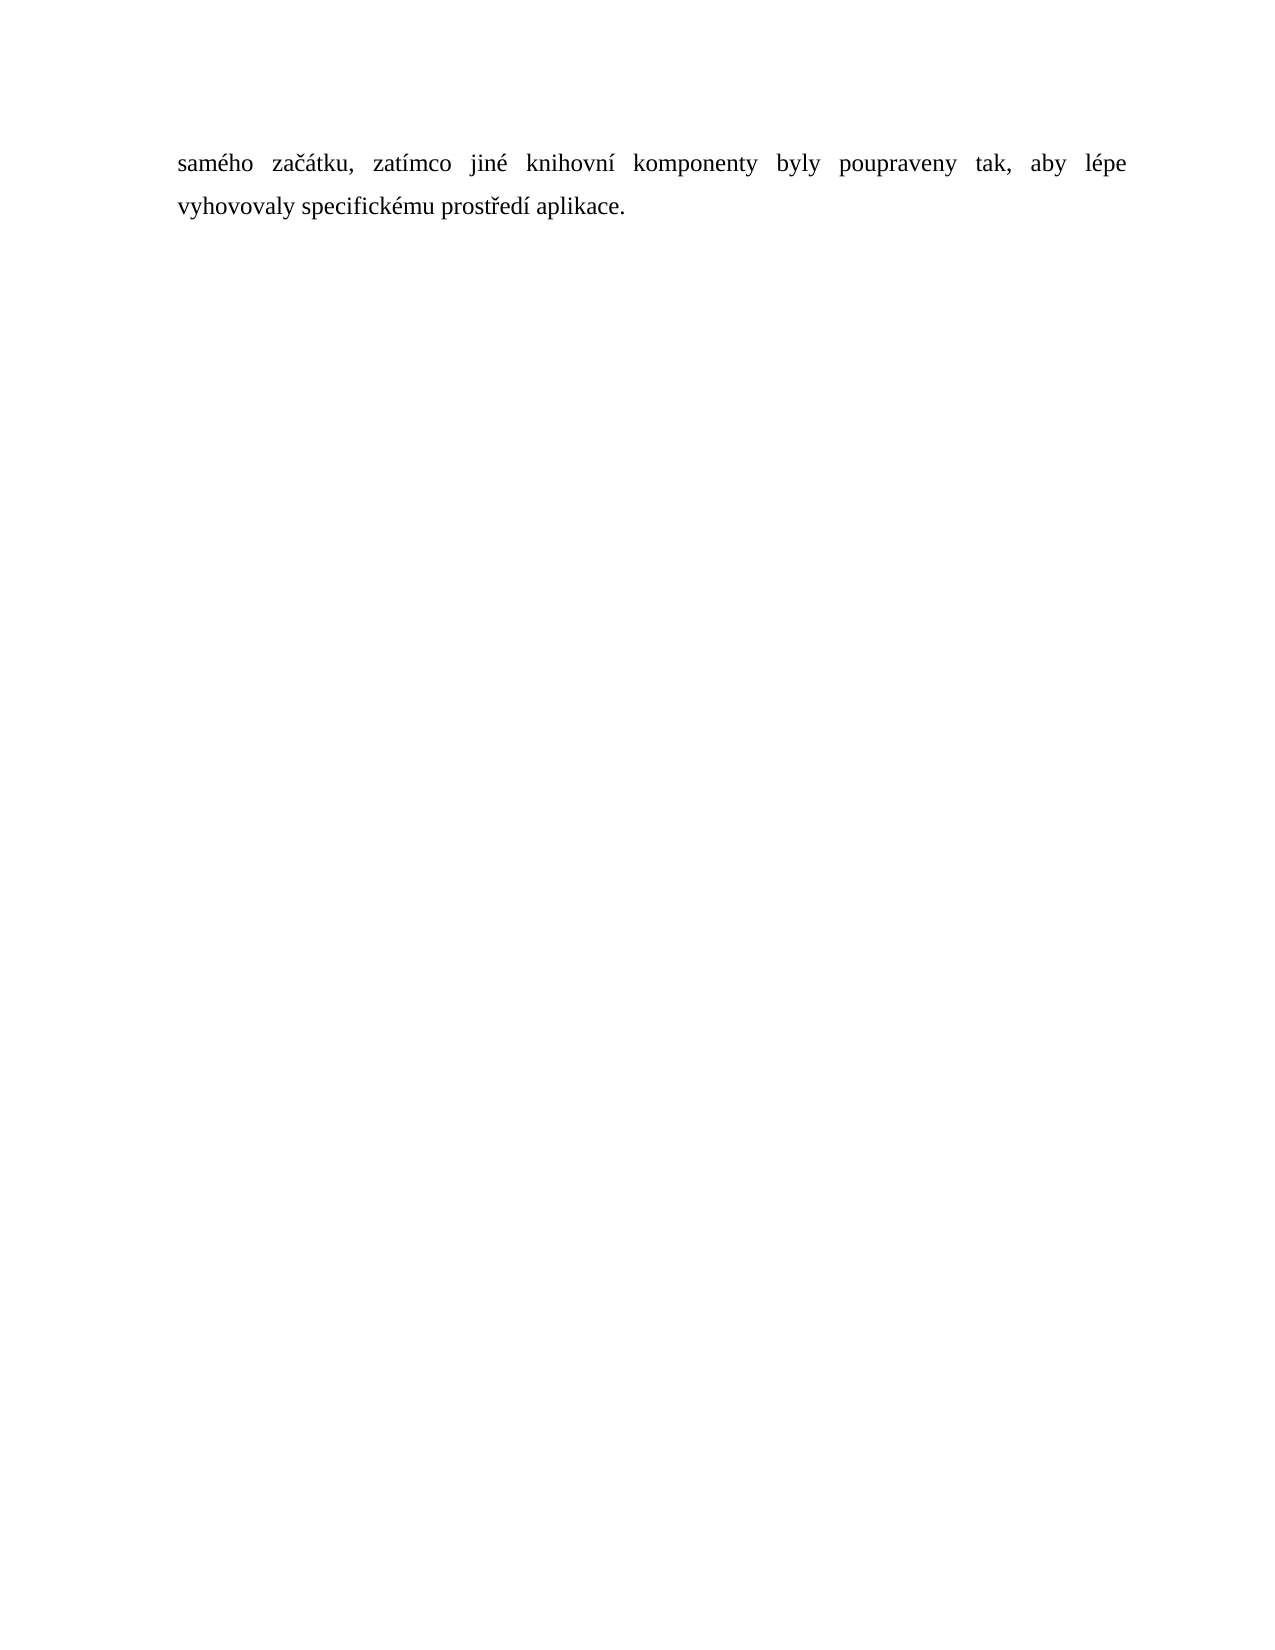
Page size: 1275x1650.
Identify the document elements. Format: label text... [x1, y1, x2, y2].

text samého začátku, zatímco jiné knihovní komponenty byly poupraveny tak, aby lépe vyhovovaly specifickému prostředí aplikace. [177, 148, 1127, 219]
